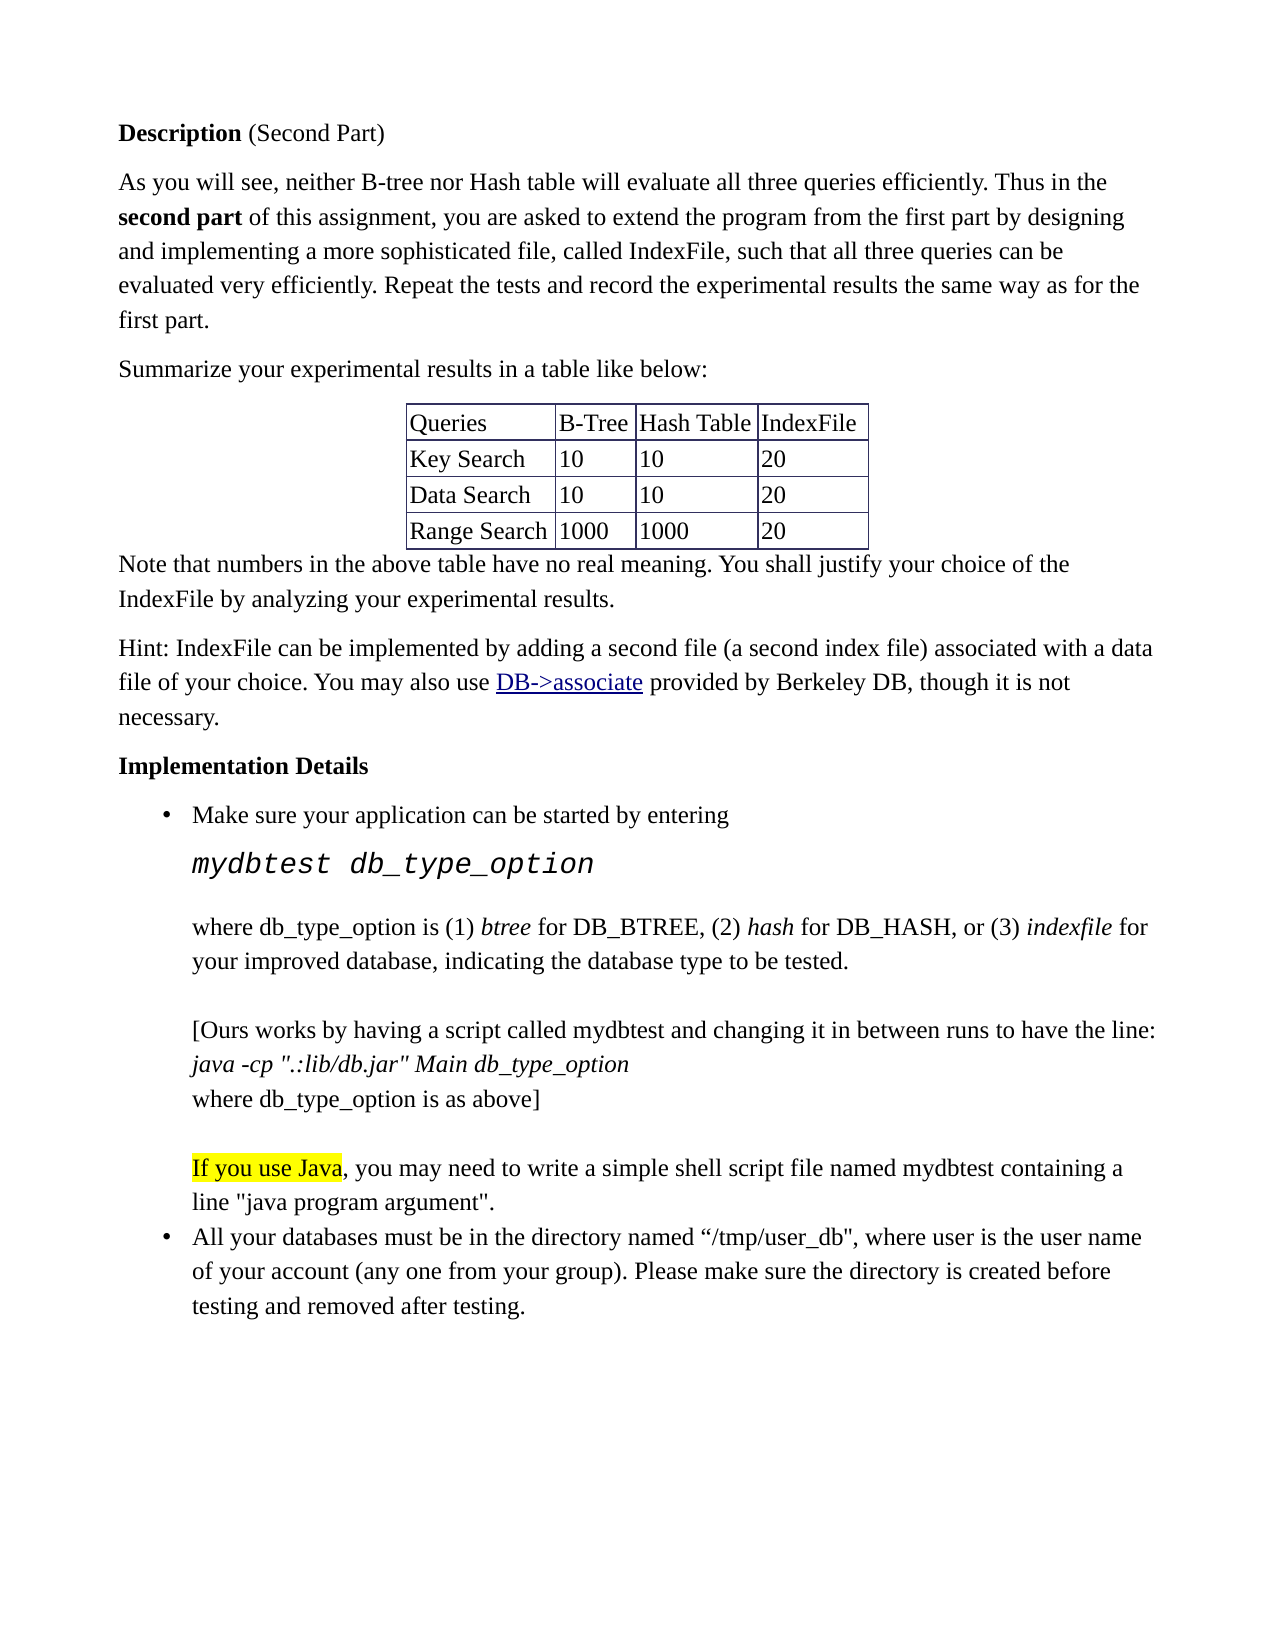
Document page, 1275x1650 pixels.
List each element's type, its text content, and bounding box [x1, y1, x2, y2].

text Note that numbers in the above table have no real meaning. You shall justify your choice of the IndexFile by analyzing your experimental results. [118, 549, 1157, 613]
list [Ours works by having a script called mydbtest and changing it in between runs to have the line: [162, 1015, 1157, 1044]
table_cell 1000 [556, 513, 635, 548]
text Hint: IndexFile can be implemented by adding a second file (a second index file) associated with a data file of your choice. You may also use DB->associate provided by Berkeley DB, though it is not necessary. [118, 633, 1157, 731]
list mydbtest db_type_option [162, 849, 1157, 882]
table_cell 10 [637, 441, 757, 476]
table_header Queries [407, 405, 555, 439]
table_cell 20 [759, 477, 868, 512]
table_cell 10 [637, 477, 757, 512]
text Implementation Details [118, 751, 1157, 780]
table_cell 1000 [637, 513, 757, 548]
table_cell 20 [759, 513, 868, 548]
table_cell 10 [556, 441, 635, 476]
list All your databases must be in the directory named “/tmp/user_db'', where user is the user name of your account (any one from your group). Please make sure the directory is created before testing and removed after testing. [162, 1222, 1157, 1319]
table_cell 10 [556, 477, 635, 512]
text Summarize your experimental results in a table like below: [118, 354, 1157, 383]
list where db_type_option is as above] If you use Java, you may need to write a simple shell script file named mydbtest containing a line "java program argument". [162, 1084, 1157, 1216]
table_cell Data Search [407, 477, 555, 512]
table_cell Range Search [407, 513, 555, 548]
text Description (Second Part) [118, 118, 1157, 147]
table_header B-Tree [556, 405, 635, 439]
table_header Hash Table [637, 405, 757, 439]
list java -cp ".:lib/db.jar" Main db_type_option [162, 1049, 1157, 1078]
table_header IndexFile [759, 405, 868, 439]
table_cell Key Search [407, 441, 555, 476]
list Make sure your application can be started by entering [162, 800, 1157, 829]
text As you will see, neither B-tree nor Hash table will evaluate all three queries efficiently. Thus in the second part of this assignment, you are asked to extend the program from the first part by designing and implementing a more sophisticated file, called IndexFile, such that all three queries can be evaluated very efficiently. Repeat the tests and record the experimental results the same way as for the first part. [118, 167, 1157, 334]
list where db_type_option is (1) btree for DB_BTREE, (2) hash for DB_HASH, or (3) indexfile for your improved database, indicating the database type to be tested. [162, 912, 1157, 975]
table_cell 20 [759, 441, 868, 476]
